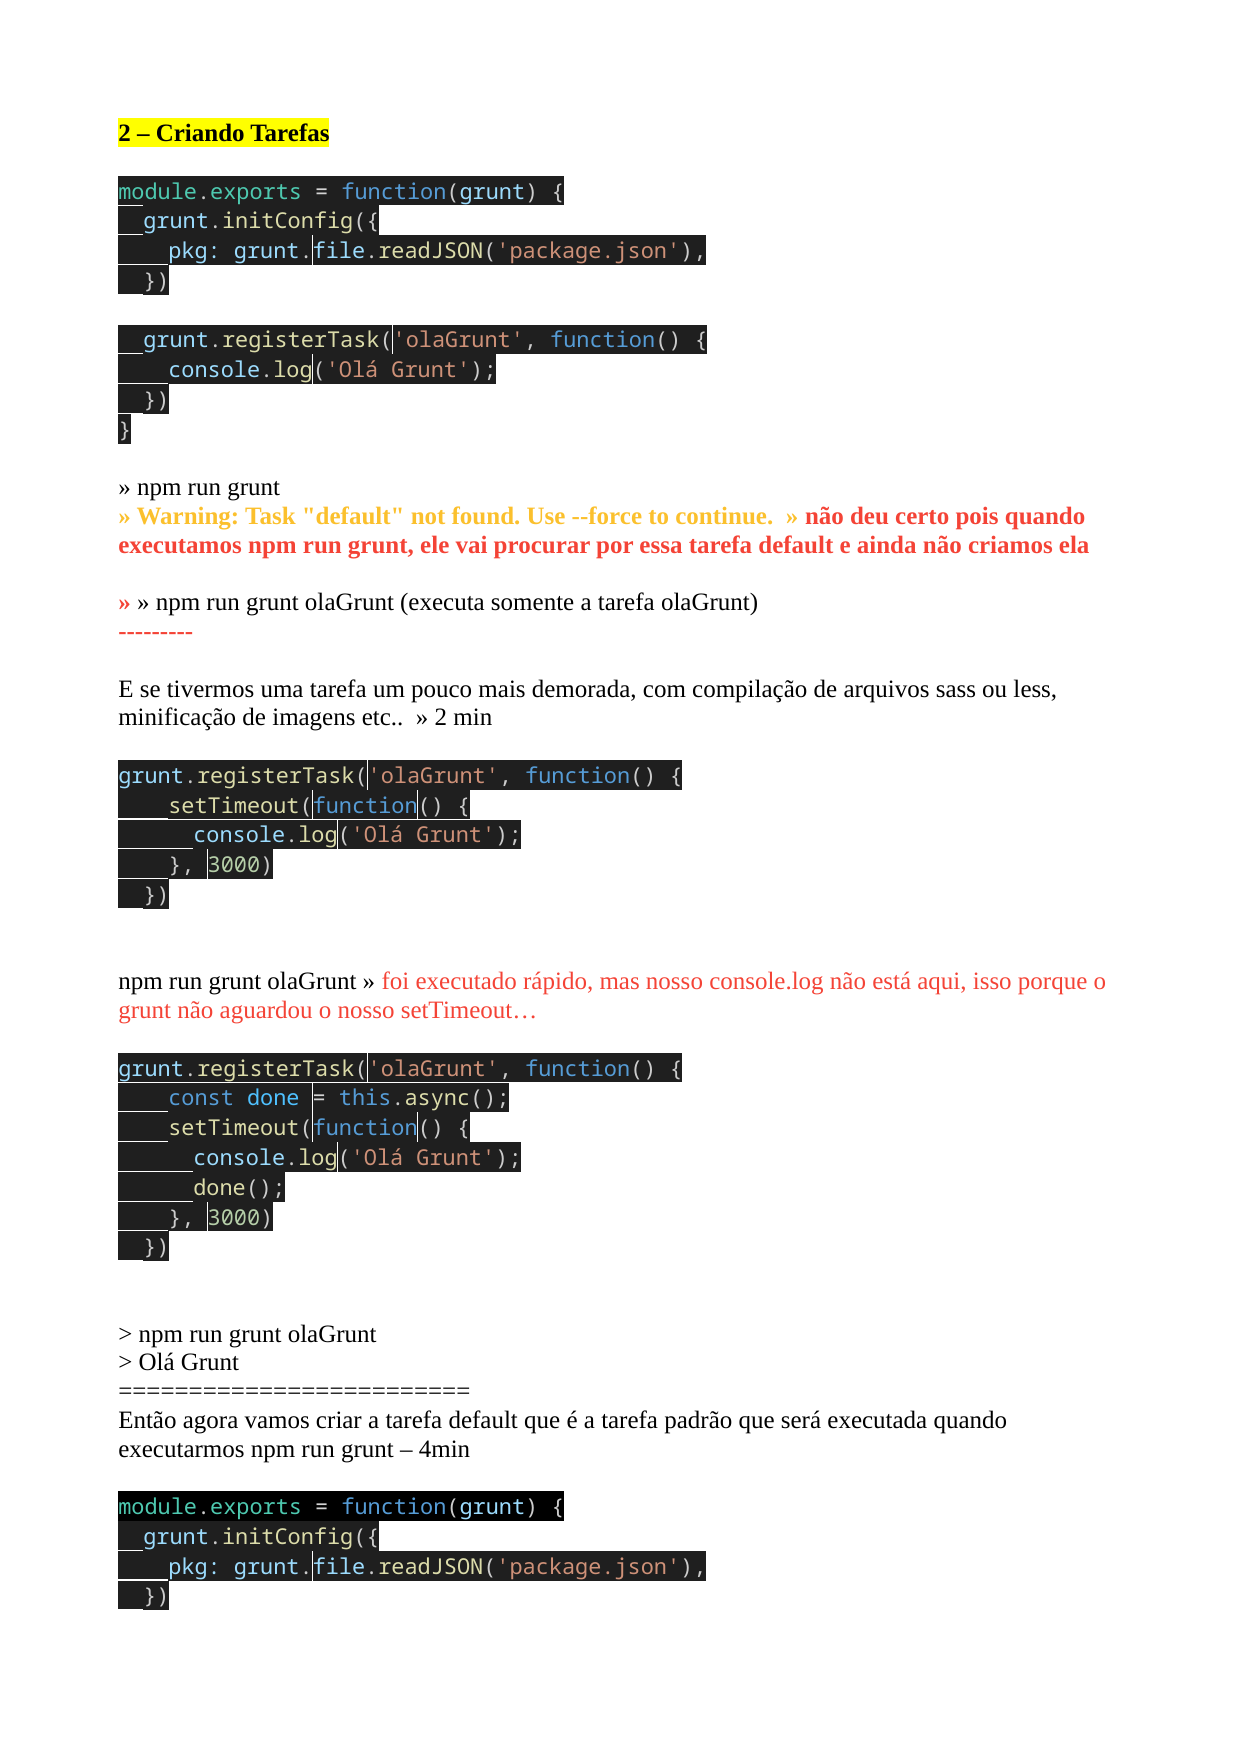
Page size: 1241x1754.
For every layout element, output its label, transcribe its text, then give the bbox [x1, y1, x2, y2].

text }, 3000) [118, 849, 1122, 879]
text done(); [118, 1172, 1122, 1202]
text » » npm run grunt olaGrunt (executa somente a tarefa olaGrunt) [118, 587, 1122, 616]
text Então agora vamos criar a tarefa default que é a tarefa padrão que será executada quando executarmos npm run grunt – 4min [118, 1405, 1122, 1462]
text ========================= [118, 1376, 1122, 1405]
text module.exports = function(grunt) { [118, 176, 1122, 205]
text E se tivermos uma tarefa um pouco mais demorada, com compilação de arquivos sass ou less, minificação de imagens etc.. » 2 min [118, 674, 1122, 731]
text }, 3000) [118, 1202, 1122, 1231]
text }) [118, 1581, 1122, 1610]
text } [118, 414, 1122, 444]
text grunt.registerTask('olaGrunt', function() { [118, 760, 1122, 790]
text setTimeout(function() { [118, 790, 1122, 819]
text }) [118, 265, 1122, 295]
text console.log('Olá Grunt'); [118, 1142, 1122, 1172]
text grunt.registerTask('olaGrunt', function() { [118, 1053, 1122, 1082]
text > Olá Grunt [118, 1347, 1122, 1376]
text const done = this.async(); [118, 1082, 1122, 1112]
text module.exports = function(grunt) { [118, 1491, 1122, 1521]
text setTimeout(function() { [118, 1112, 1122, 1142]
text » npm run grunt [118, 472, 1122, 501]
text }) [118, 879, 1122, 909]
text grunt.initConfig({ [118, 1521, 1122, 1551]
text }) [118, 1231, 1122, 1261]
text grunt.initConfig({ [118, 205, 1122, 235]
text pkg: grunt.file.readJSON('package.json'), [118, 1551, 1122, 1581]
text npm run grunt olaGrunt » foi executado rápido, mas nosso console.log não está aqui, isso porque o grunt não aguardou o nosso setTimeout… [118, 966, 1122, 1024]
text }) [118, 384, 1122, 414]
text » Warning: Task "default" not found. Use --force to continue. » não deu certo pois quando executamos npm run grunt, ele vai procurar por essa tarefa default e ainda não criamos ela [118, 501, 1122, 559]
text > npm run grunt olaGrunt [118, 1319, 1122, 1347]
text pkg: grunt.file.readJSON('package.json'), [118, 235, 1122, 265]
text grunt.registerTask('olaGrunt', function() { [118, 324, 1122, 354]
text console.log('Olá Grunt'); [118, 819, 1122, 849]
text --------- [118, 616, 1122, 645]
text console.log('Olá Grunt'); [118, 354, 1122, 384]
text 2 – Criando Tarefas [118, 118, 1122, 147]
